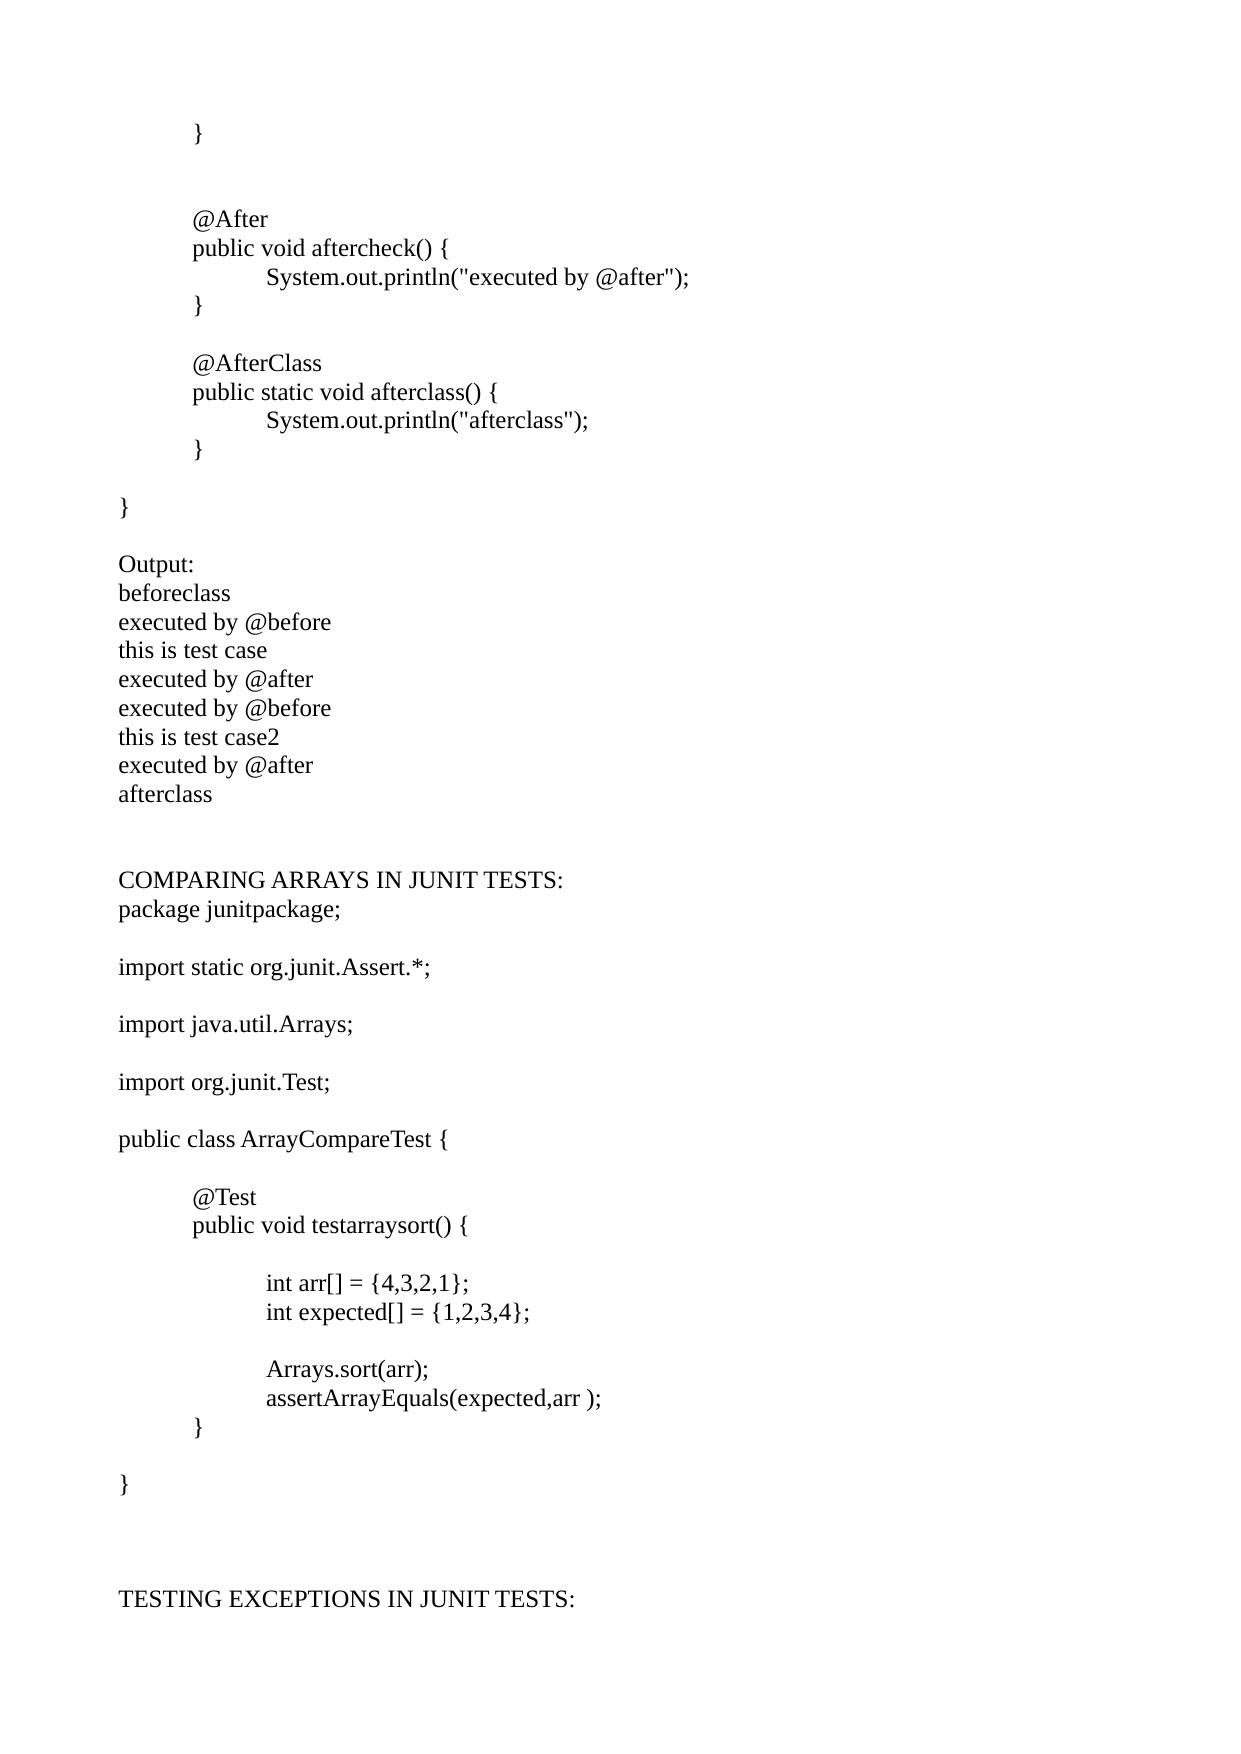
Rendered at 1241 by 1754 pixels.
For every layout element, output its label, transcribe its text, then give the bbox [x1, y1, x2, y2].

text COMPARING ARRAYS IN JUNIT TESTS: [118, 866, 1122, 894]
text public static void afterclass() { [118, 377, 1122, 406]
text this is test case2 [118, 722, 1122, 751]
text public void aftercheck() { [118, 233, 1122, 262]
text executed by @after [118, 664, 1122, 693]
text beforeclass [118, 578, 1122, 607]
text TESTING EXCEPTIONS IN JUNIT TESTS: [118, 1584, 1122, 1613]
text public void testarraysort() { [118, 1211, 1122, 1239]
text executed by @before [118, 693, 1122, 722]
text @AfterClass [118, 348, 1122, 377]
text } [118, 492, 1122, 521]
text Output: [118, 549, 1122, 578]
text } [118, 291, 1122, 319]
text executed by @after [118, 751, 1122, 779]
text executed by @before [118, 607, 1122, 636]
text } [118, 1469, 1122, 1498]
text } [118, 1412, 1122, 1441]
text import java.util.Arrays; [118, 1009, 1122, 1038]
text System.out.println("executed by @after"); [118, 262, 1122, 291]
text import static org.junit.Assert.*; [118, 952, 1122, 981]
text Arrays.sort(arr); [118, 1354, 1122, 1383]
text int arr[] = {4,3,2,1}; [118, 1268, 1122, 1297]
text import org.junit.Test; [118, 1067, 1122, 1096]
text public class ArrayCompareTest { [118, 1124, 1122, 1153]
text package junitpackage; [118, 894, 1122, 923]
text this is test case [118, 636, 1122, 664]
text @After [118, 204, 1122, 233]
text } [118, 118, 1122, 147]
text afterclass [118, 779, 1122, 808]
text assertArrayEquals(expected,arr ); [118, 1383, 1122, 1412]
text int expected[] = {1,2,3,4}; [118, 1297, 1122, 1326]
text } [118, 434, 1122, 463]
text System.out.println("afterclass"); [118, 406, 1122, 434]
text @Test [118, 1182, 1122, 1211]
